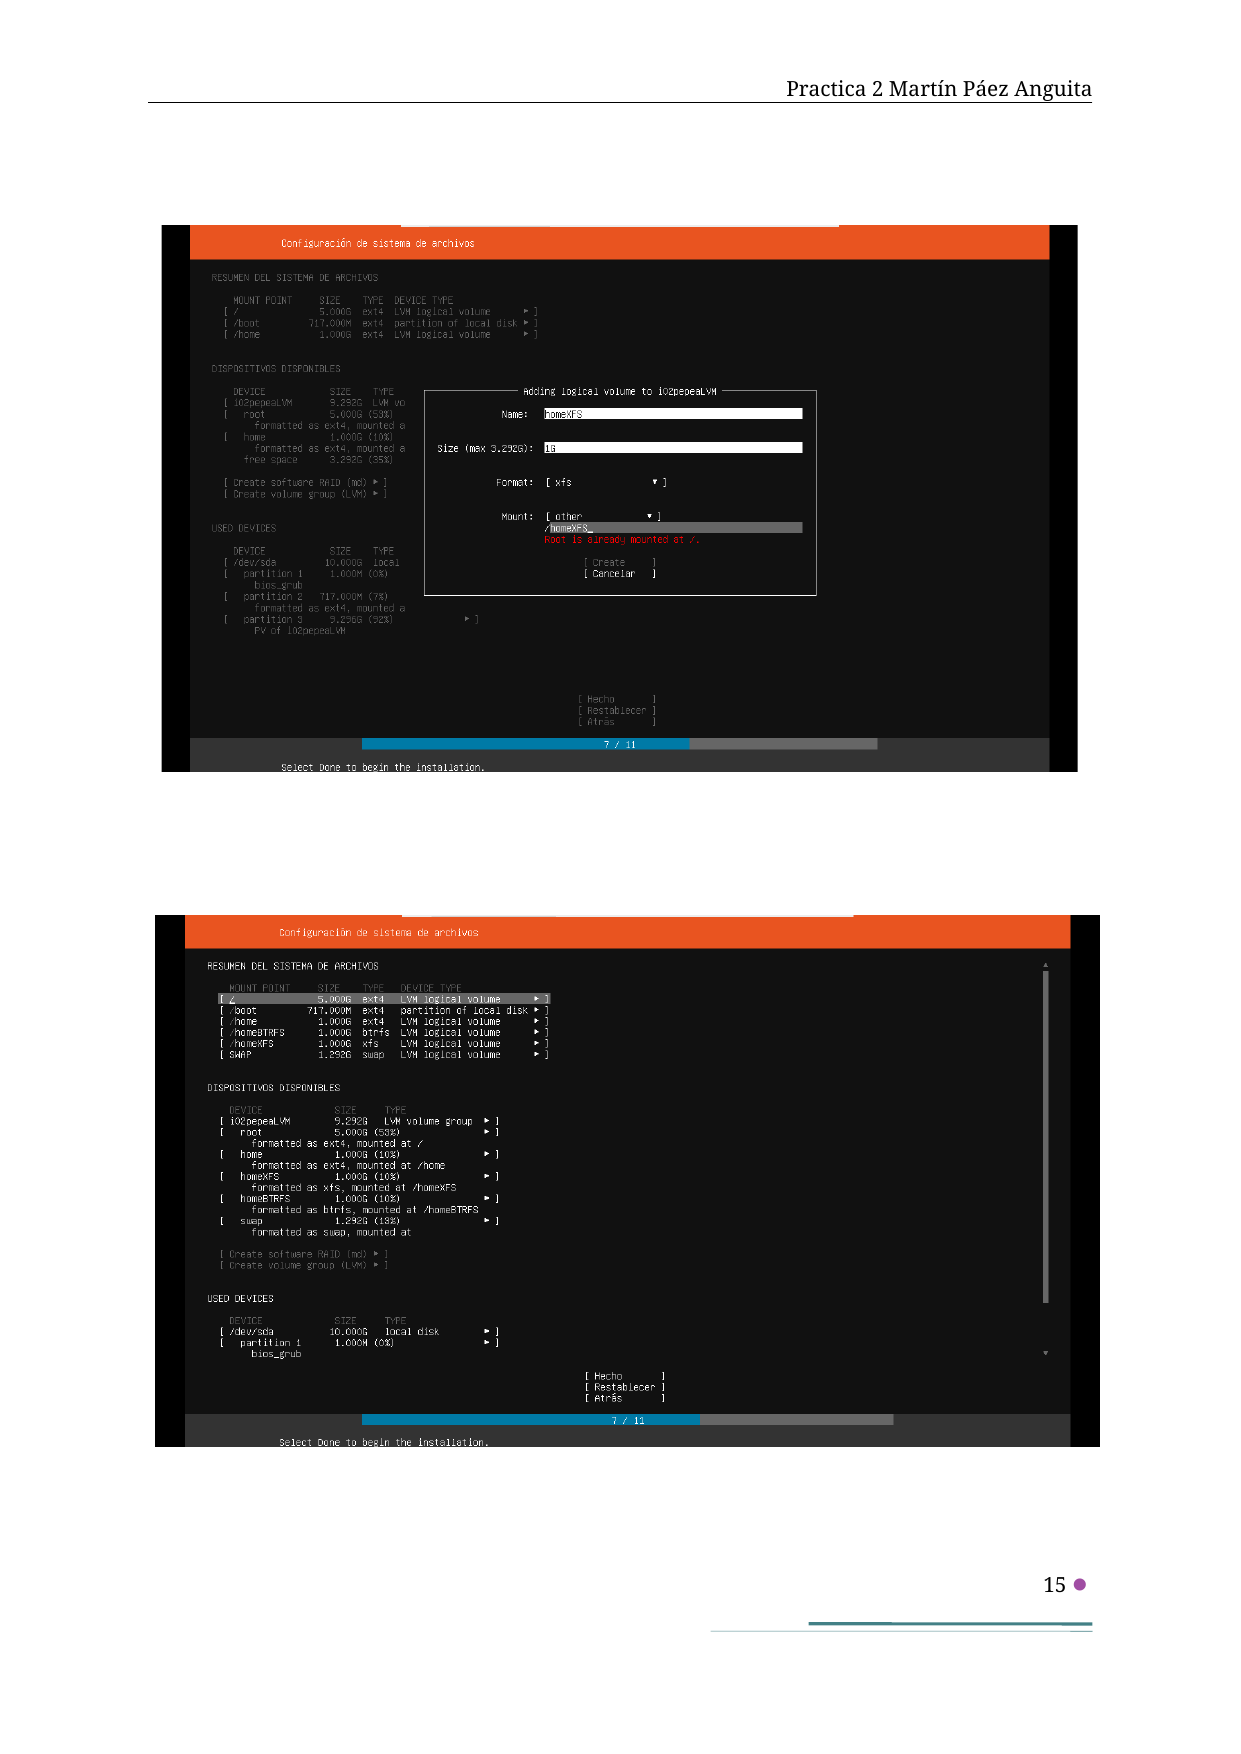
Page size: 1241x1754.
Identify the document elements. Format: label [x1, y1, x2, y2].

picture [155, 915, 1100, 1447]
picture [161, 225, 1078, 772]
